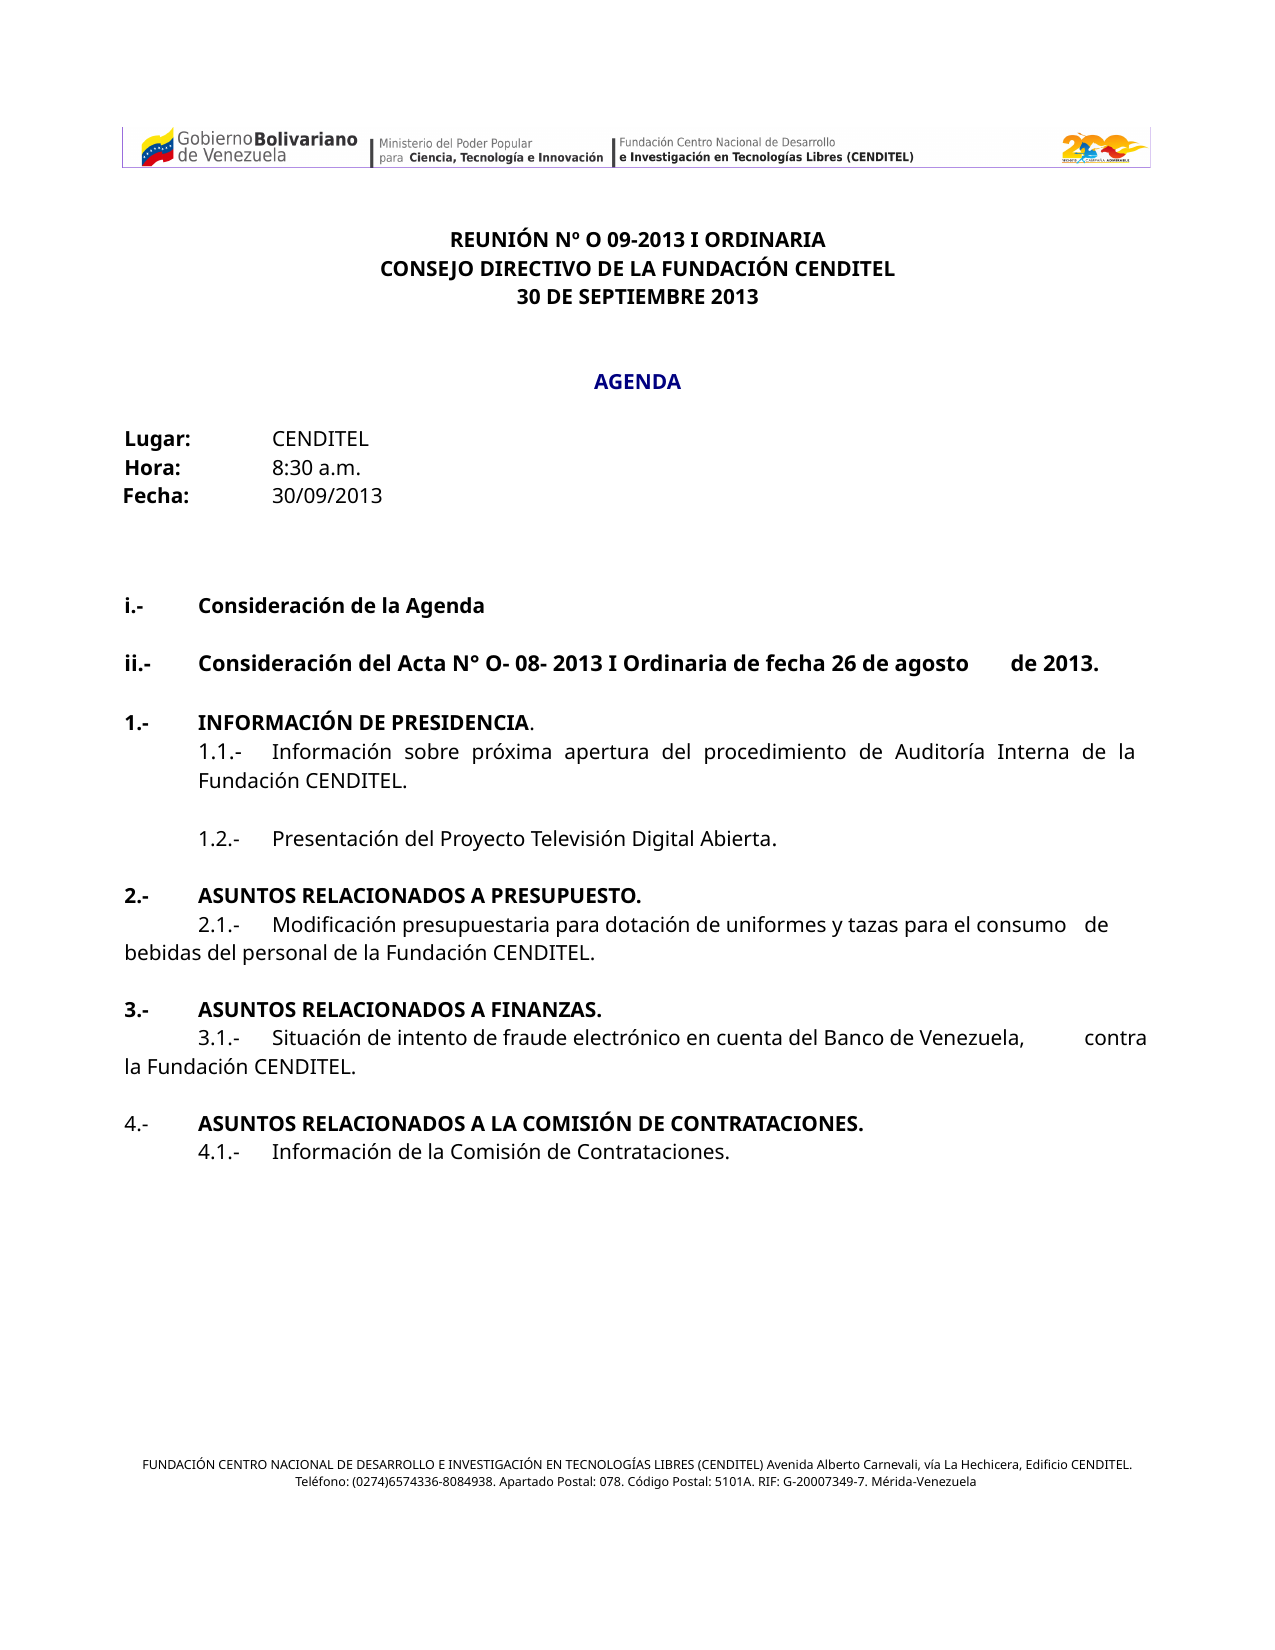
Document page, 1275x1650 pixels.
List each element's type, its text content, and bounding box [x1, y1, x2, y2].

text Hora: 8:30 a.m. [124, 453, 1151, 481]
text 3.1.- Situación de intento de fraude electrónico en cuenta del Banco de Venezuela, contra la Fundación CENDITEL. [124, 1023, 1151, 1080]
text REUNIÓN Nº O 09-2013 I ORDINARIA [124, 225, 1151, 254]
text 1.1.- Información sobre próxima apertura del procedimiento de Auditoría Interna de la Fundación CENDITEL. [124, 736, 1148, 794]
text 30 DE SEPTIEMBRE 2013 [124, 282, 1151, 311]
text 2.- ASUNTOS RELACIONADOS A PRESUPUESTO. [124, 881, 1151, 910]
text ii.- Consideración del Acta N° O- 08- 2013 I Ordinaria de fecha 26 de agosto de 2013. [124, 648, 1151, 678]
text 4.1.- Información de la Comisión de Contrataciones. [124, 1137, 1151, 1166]
text 1.2.- Presentación del Proyecto Televisión Digital Abierta. [124, 823, 1151, 853]
text 3.- ASUNTOS RELACIONADOS A FINANZAS. [124, 995, 1151, 1023]
picture [122, 127, 1151, 168]
text CONSEJO DIRECTIVO DE LA FUNDACIÓN CENDITEL [124, 254, 1151, 282]
text 4.- ASUNTOS RELACIONADOS A LA COMISIÓN DE CONTRATACIONES. [124, 1109, 1151, 1137]
text Fecha: 30/09/2013 [122, 481, 1151, 509]
subtitle AGENDA [124, 367, 1151, 396]
text i.- Consideración de la Agenda [124, 591, 1151, 620]
text 1.- INFORMACIÓN DE PRESIDENCIA. [124, 708, 1151, 736]
text Lugar: CENDITEL [124, 424, 1151, 453]
text 2.1.- Modificación presupuestaria para dotación de uniformes y tazas para el consumo de bebidas del personal de la Fundación CENDITEL. [124, 910, 1151, 967]
